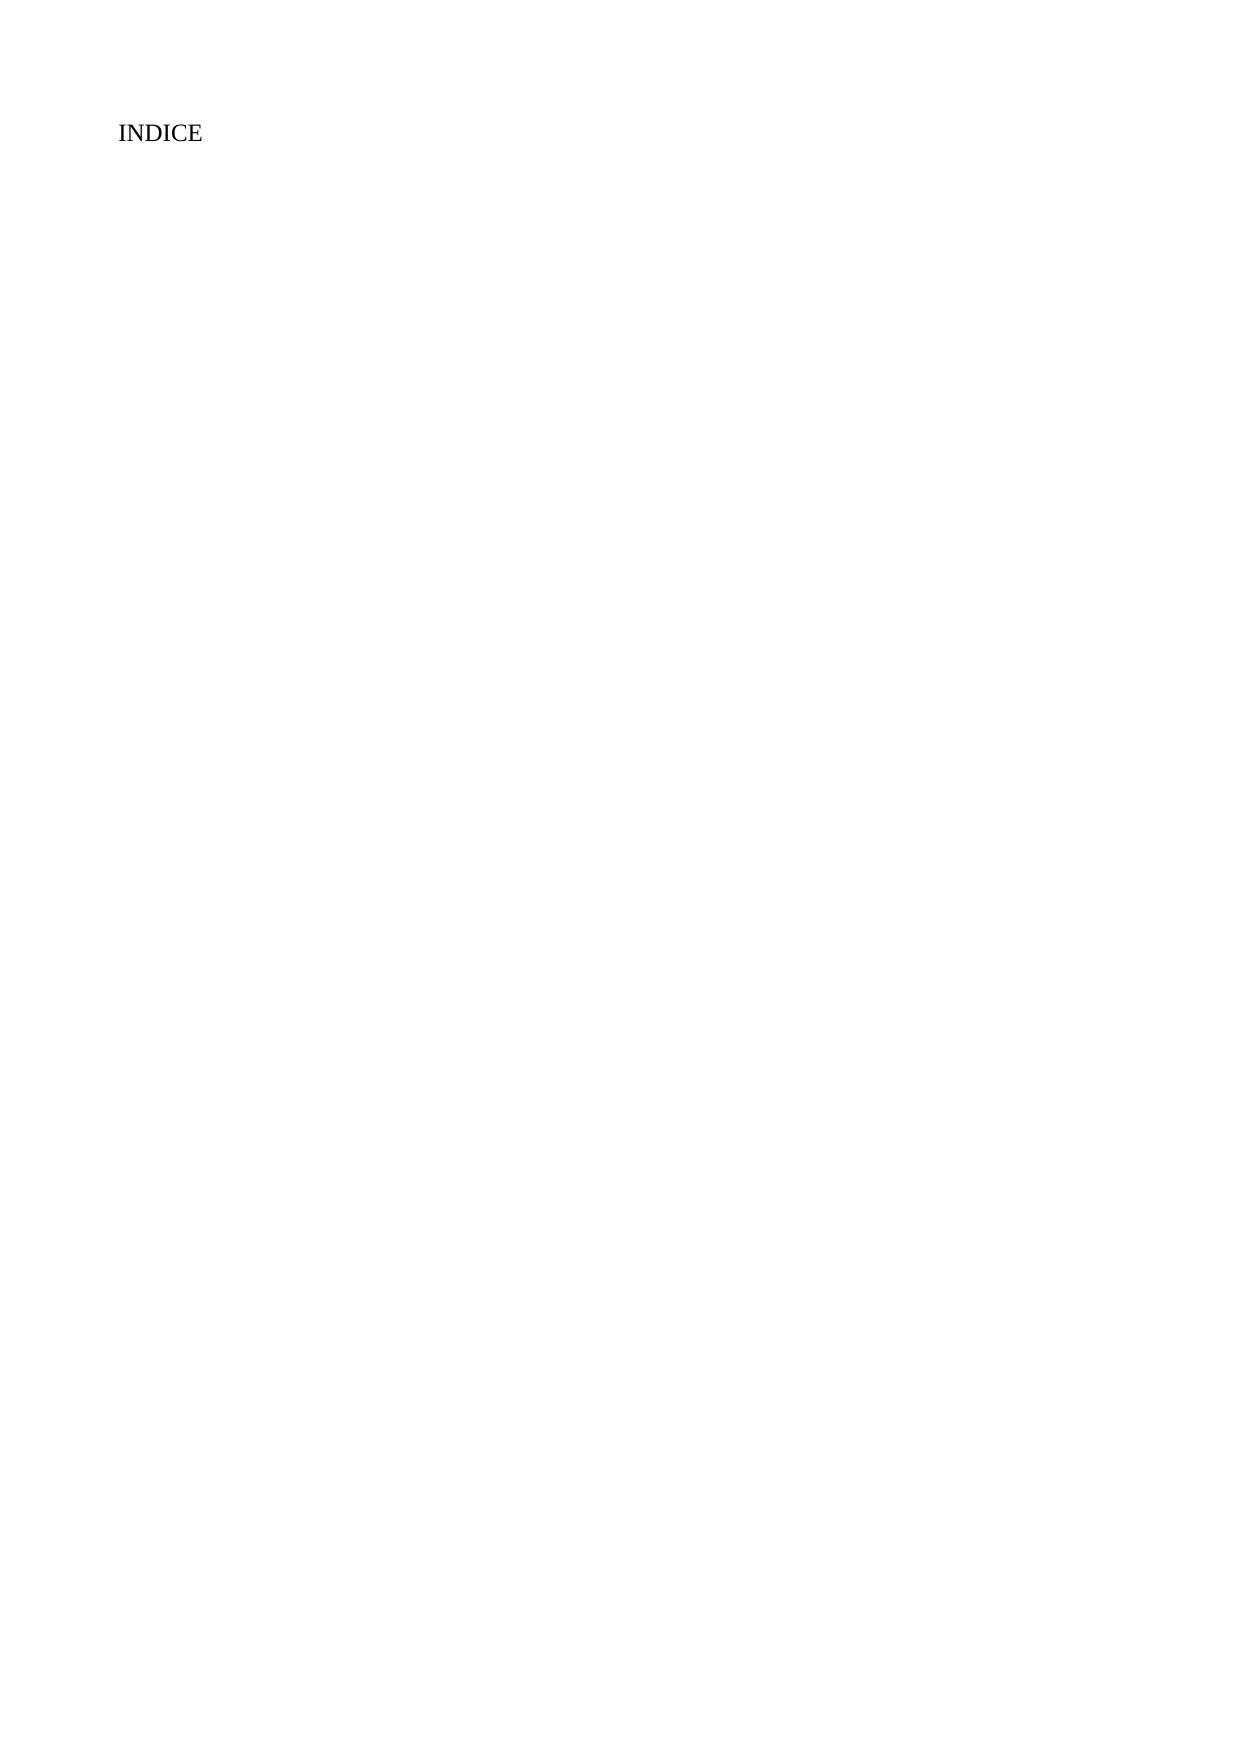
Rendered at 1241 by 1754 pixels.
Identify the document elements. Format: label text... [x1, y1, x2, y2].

text INDICE [118, 118, 1122, 147]
